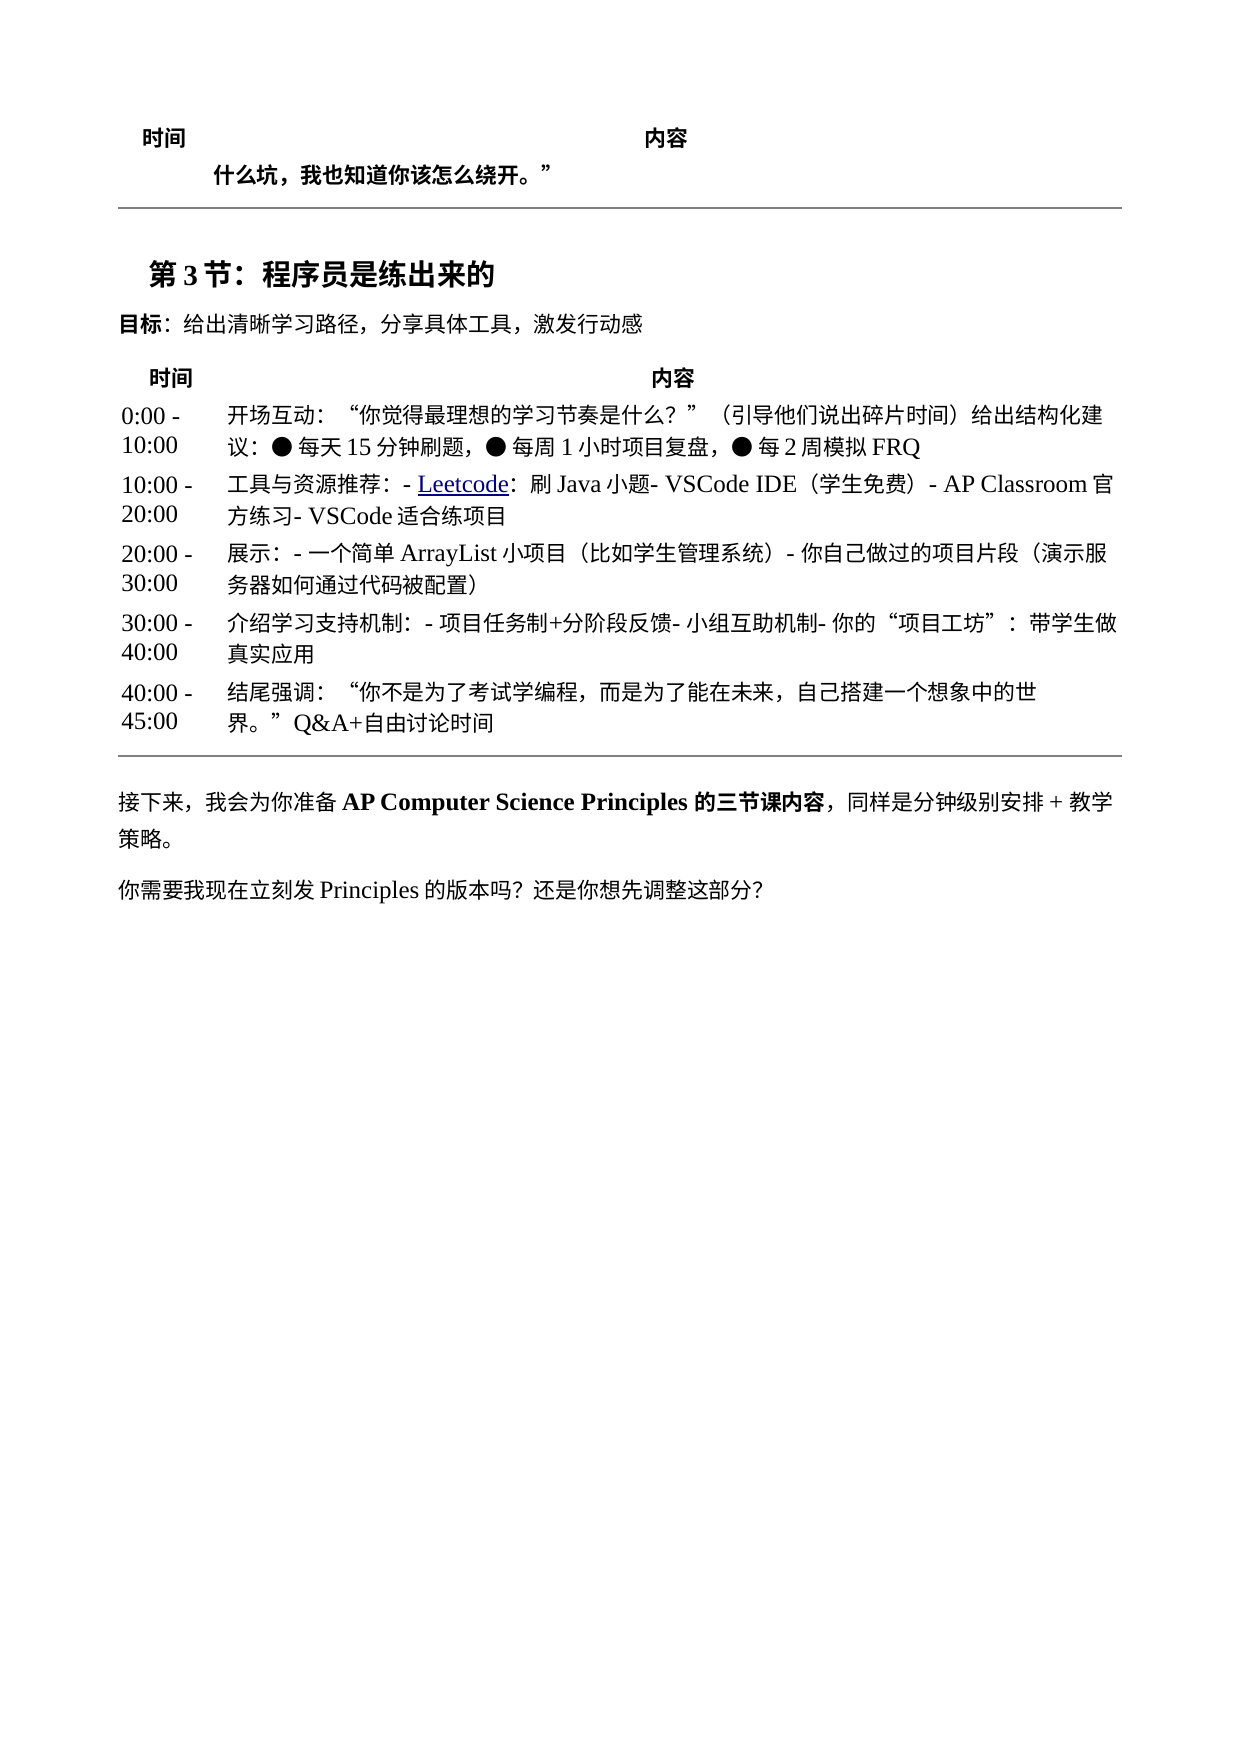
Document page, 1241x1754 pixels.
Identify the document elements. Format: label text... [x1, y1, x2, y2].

table_cell [118, 156, 210, 193]
text 目标：给出清晰学习路径，分享具体工具，激发行动感 [118, 307, 1122, 338]
table_cell 0:00 - 10:00 [118, 395, 225, 464]
table_cell 20:00 - 30:00 [118, 534, 225, 603]
text 接下来，我会为你准备 AP Computer Science Principles 的三节课内容，同样是分钟级别安排 + 教学策略。 [118, 785, 1122, 853]
table_cell 展示：- 一个简单ArrayList小项目（比如学生管理系统）- 你自己做过的项目片段（演示服务器如何通过代码被配置） [225, 534, 1122, 603]
table_cell 工具与资源推荐：- Leetcode：刷Java小题- VSCode IDE（学生免费）- AP Classroom官方练习- VSCode适合练项目 [225, 464, 1122, 533]
table_cell 开场互动：“你觉得最理想的学习节奏是什么？”（引导他们说出碎片时间）给出结构化建议：● 每天15分钟刷题，● 每周1小时项目复盘，● 每2周模拟FRQ [225, 395, 1122, 464]
table_header 时间 [118, 358, 225, 395]
table_cell 40:00 - 45:00 [118, 672, 225, 741]
text 你需要我现在立刻发Principles的版本吗？还是你想先调整这部分？ [118, 873, 1122, 904]
table_cell 10:00 - 20:00 [118, 464, 225, 533]
table_header 内容 [225, 358, 1122, 395]
subtitle 📗 第3节：程序员是练出来的 [118, 252, 1122, 294]
table_cell 什么坑，我也知道你该怎么绕开。” [210, 156, 1122, 193]
table_header 内容 [210, 118, 1122, 156]
table_cell 介绍学习支持机制：- 项目任务制+分阶段反馈- 小组互助机制- 你的“项目工坊”：带学生做真实应用 [225, 603, 1122, 672]
table_cell 结尾强调：“你不是为了考试学编程，而是为了能在未来，自己搭建一个想象中的世界。”Q&A+自由讨论时间 [225, 672, 1122, 741]
table_header 时间 [118, 118, 210, 156]
table_cell 30:00 - 40:00 [118, 603, 225, 672]
